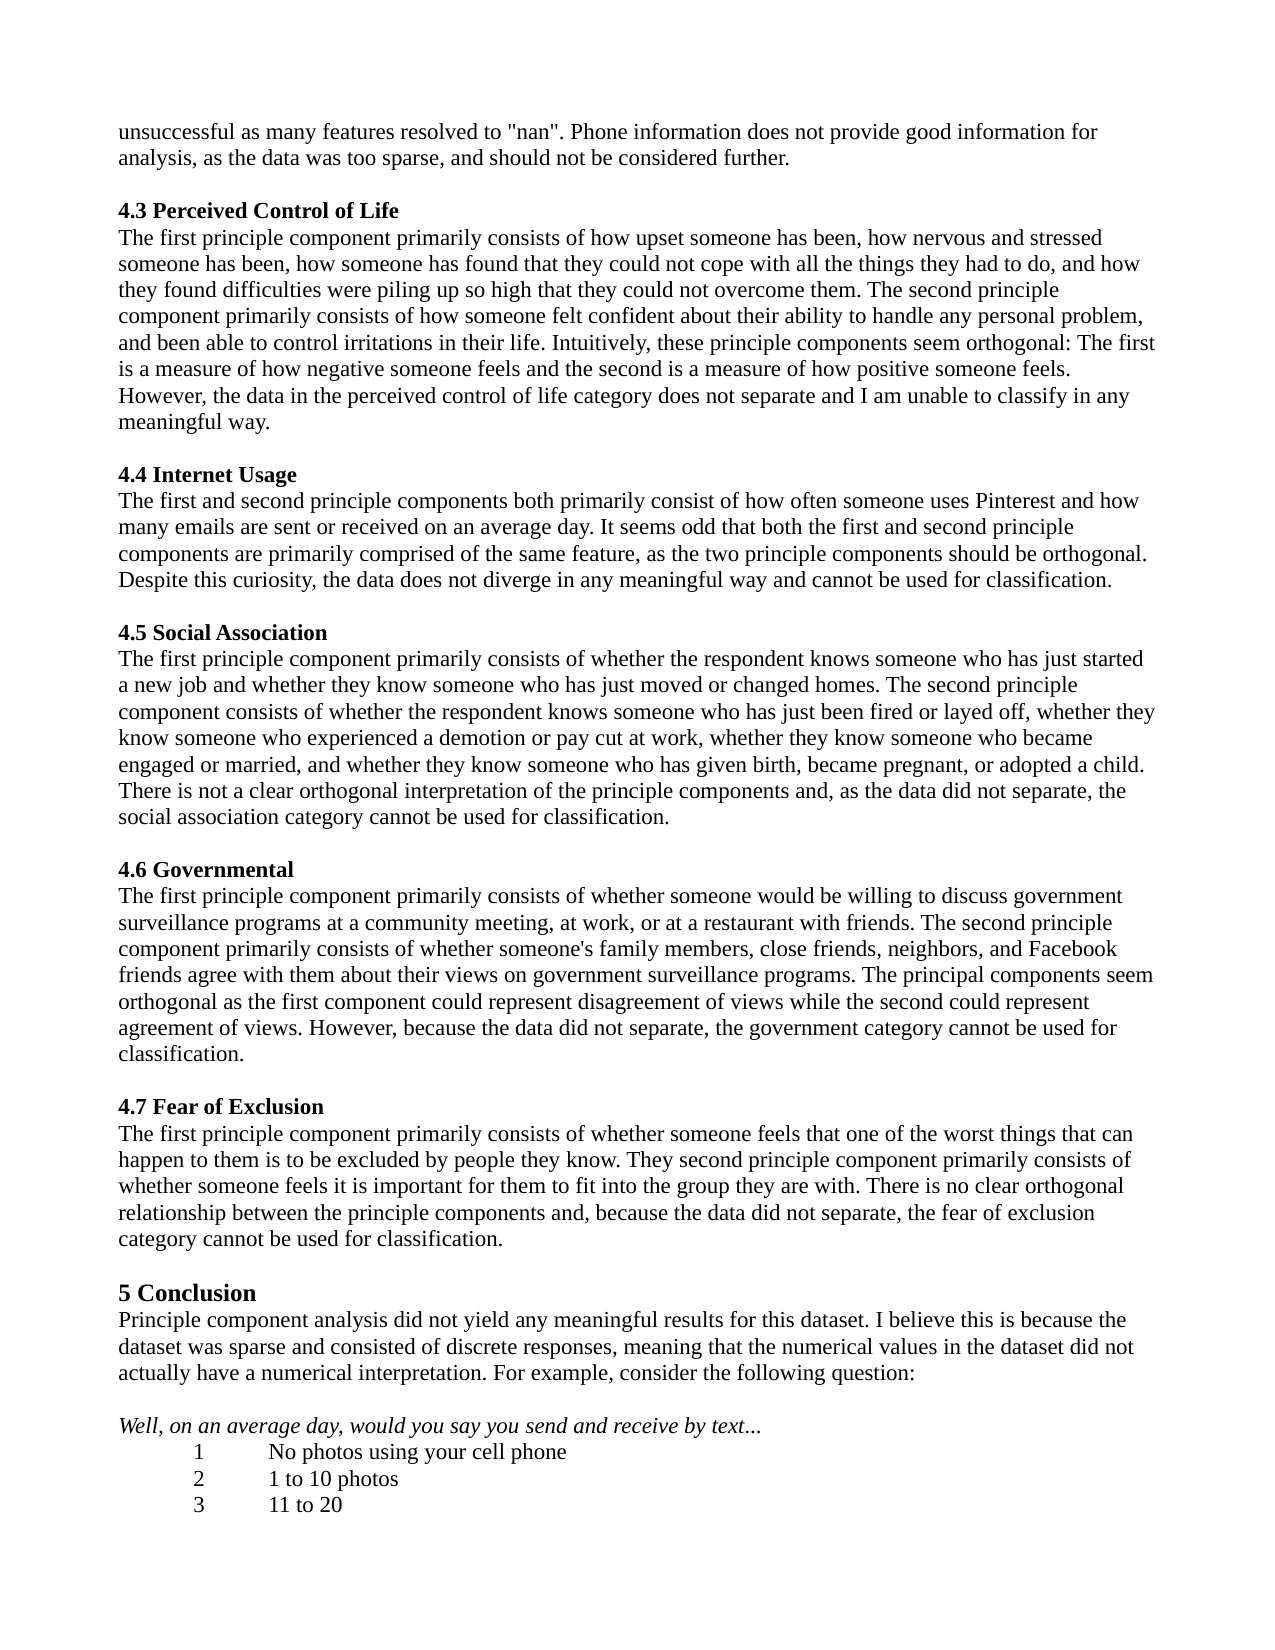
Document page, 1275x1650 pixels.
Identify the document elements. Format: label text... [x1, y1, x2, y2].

text The first principle component primarily consists of whether the respondent knows someone who has just started a new job and whether they know someone who has just moved or changed homes. The second principle component consists of whether the respondent knows someone who has just been fired or layed off, whether they know someone who experienced a demotion or pay cut at work, whether they know someone who became engaged or married, and whether they know someone who has given birth, became pregnant, or adopted a child. There is not a clear orthogonal interpretation of the principle components and, as the data did not separate, the social association category cannot be used for classification. [118, 645, 1157, 830]
text The first principle component primarily consists of whether someone would be willing to discuss government surveillance programs at a community meeting, at work, or at a restaurant with friends. The second principle component primarily consists of whether someone's family members, close friends, neighbors, and Facebook friends agree with them about their views on government surveillance programs. The principal components seem orthogonal as the first component could represent disagreement of views while the second could represent agreement of views. However, because the data did not separate, the government category cannot be used for classification. [118, 882, 1157, 1067]
text 4.6 Governmental [118, 856, 1157, 882]
text 4.5 Social Association [118, 619, 1157, 645]
text The first principle component primarily consists of how upset someone has been, how nervous and stressed someone has been, how someone has found that they could not cope with all the things they had to do, and how they found difficulties were piling up so high that they could not overcome them. The second principle component primarily consists of how someone felt confident about their ability to handle any personal problem, and been able to control irritations in their life. Intuitively, these principle components seem orthogonal: The first is a measure of how negative someone feels and the second is a measure of how positive someone feels. However, the data in the perceived control of life category does not separate and I am unable to classify in any meaningful way. [118, 223, 1157, 434]
text 3 11 to 20 [193, 1491, 1157, 1517]
text 2 1 to 10 photos [193, 1464, 1157, 1491]
text 1 No photos using your cell phone [193, 1438, 1157, 1464]
text The first and second principle components both primarily consist of how often someone uses Pinterest and how many emails are sent or received on an average day. It seems odd that both the first and second principle components are primarily comprised of the same feature, as the two principle components should be orthogonal. Despite this curiosity, the data does not diverge in any meaningful way and cannot be used for classification. [118, 487, 1157, 592]
text The first principle component primarily consists of whether someone feels that one of the worst things that can happen to them is to be excluded by people they know. They second principle component primarily consists of whether someone feels it is important for them to fit into the group they are with. There is no clear orthogonal relationship between the principle components and, because the data did not separate, the fear of exclusion category cannot be used for classification. [118, 1119, 1157, 1251]
text 4.7 Fear of Exclusion [118, 1093, 1157, 1119]
text Principle component analysis did not yield any meaningful results for this dataset. I believe this is because the dataset was sparse and consisted of discrete responses, meaning that the numerical values in the dataset did not actually have a numerical interpretation. For example, consider the following question: [118, 1306, 1157, 1386]
text 4.4 Internet Usage [118, 461, 1157, 487]
text 4.3 Perceived Control of Life [118, 197, 1157, 223]
text 5 Conclusion [118, 1278, 1157, 1306]
text unsuccessful as many features resolved to "nan". Phone information does not provide good information for analysis, as the data was too sparse, and should not be considered further. [118, 118, 1157, 171]
text Well, on an average day, would you say you send and receive by text... [118, 1412, 1157, 1438]
